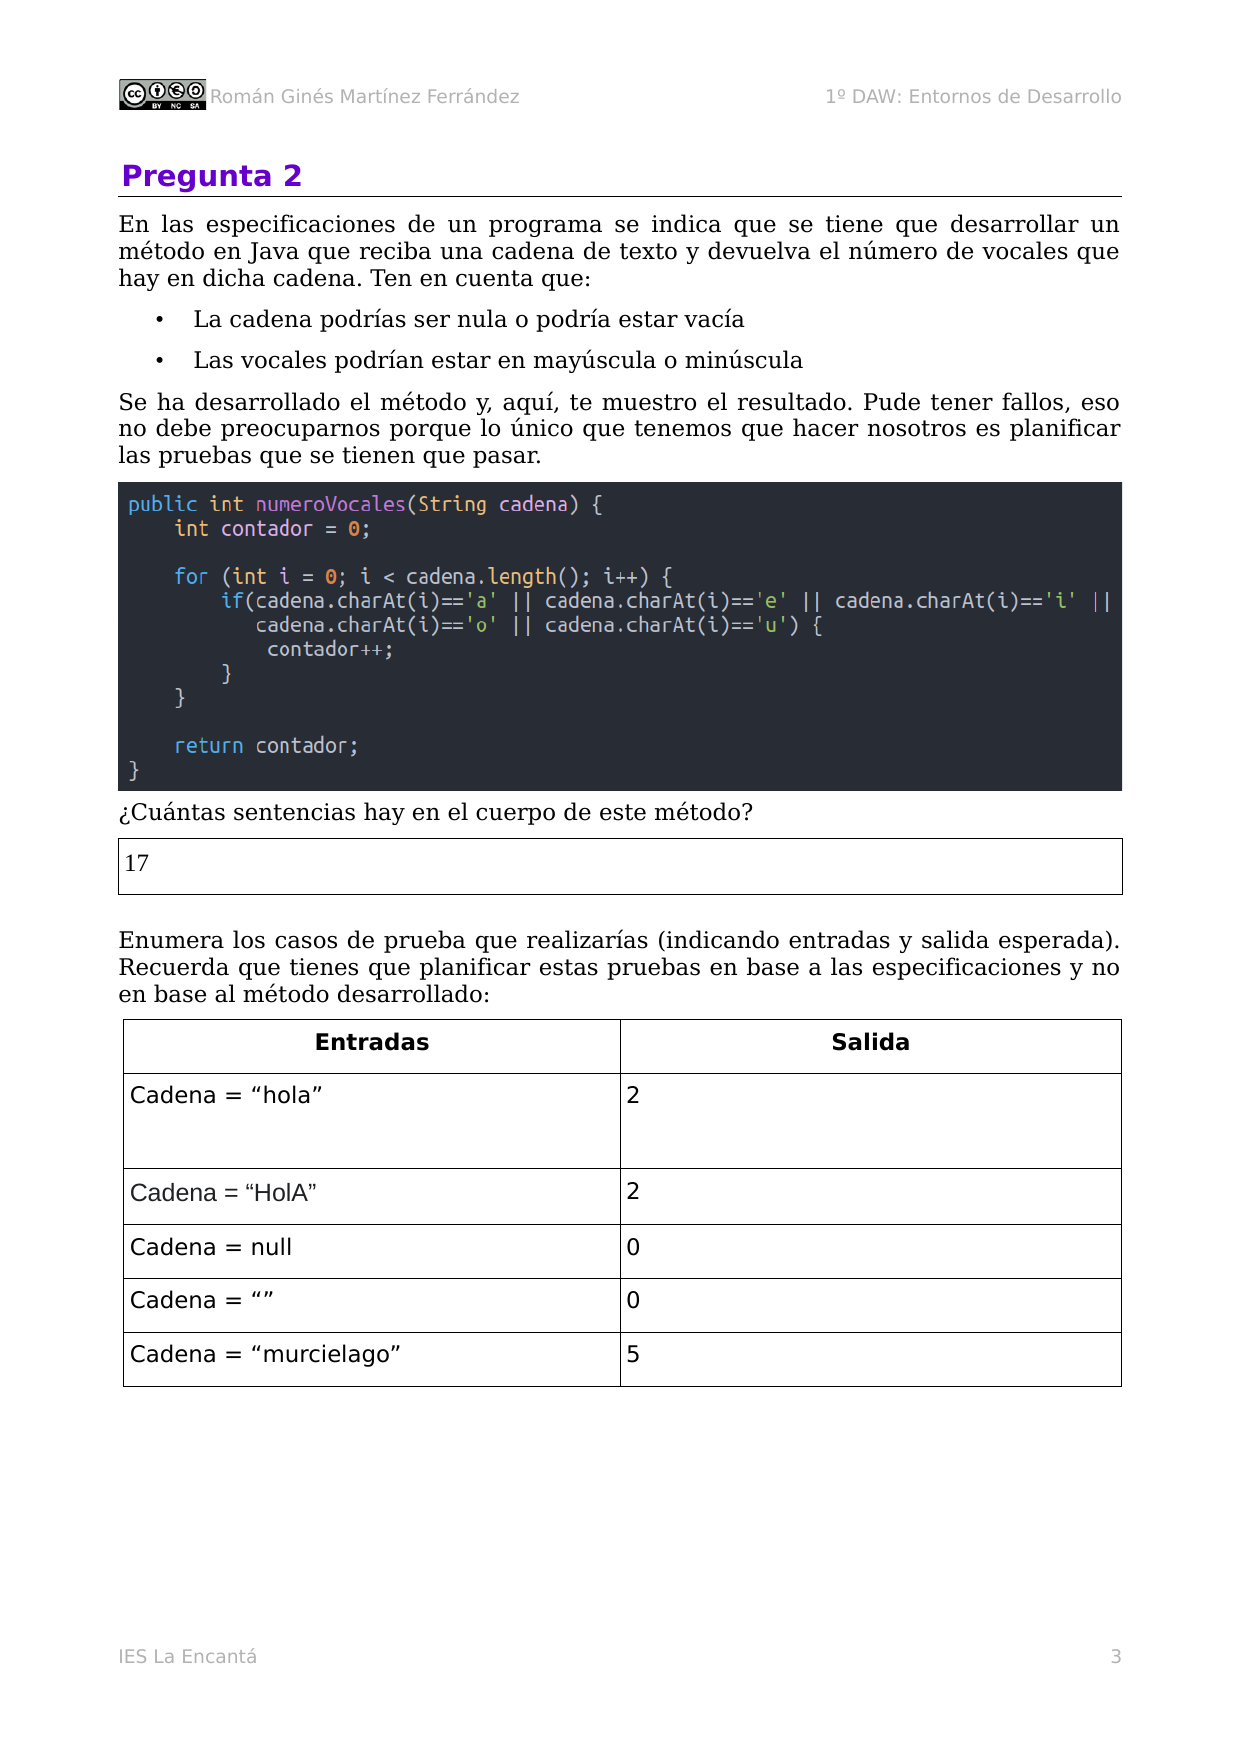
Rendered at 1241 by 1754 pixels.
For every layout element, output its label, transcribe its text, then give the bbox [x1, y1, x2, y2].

text ¿Cuántas sentencias hay en el cuerpo de este método? [118, 791, 1122, 826]
table_cell 5 [621, 1333, 1121, 1386]
picture [118, 482, 1123, 791]
table_header Salida [621, 1020, 1121, 1073]
list Las vocales podrían estar en mayúscula o minúscula [156, 347, 1122, 374]
table_cell Cadena = “HolA” [124, 1169, 620, 1224]
text En las especificaciones de un programa se indica que se tiene que desarrollar un método en Java que reciba una cadena de texto y devuelva el número de vocales que hay en dicha cadena. Ten en cuenta que: [118, 211, 1122, 291]
table_cell 2 [621, 1169, 1121, 1224]
table_cell Cadena = “hola” [124, 1074, 620, 1168]
table_header 17 [119, 839, 1122, 894]
text Pregunta 2 [118, 156, 1122, 196]
table_cell 2 [621, 1074, 1121, 1168]
table_cell 0 [621, 1279, 1121, 1332]
table_cell Cadena = “murcielago” [124, 1333, 620, 1386]
picture [119, 79, 207, 110]
table_header Entradas [124, 1020, 620, 1073]
text Se ha desarrollado el método y, aquí, te muestro el resultado. Pude tener fallos, eso no debe preocuparnos porque lo único que tenemos que hacer nosotros es planificar las pruebas que se tienen que pasar. [118, 389, 1122, 469]
list La cadena podrías ser nula o podría estar vacía [156, 306, 1122, 333]
text Enumera los casos de prueba que realizarías (indicando entradas y salida esperada). Recuerda que tienes que planificar estas pruebas en base a las especificaciones y no en base al método desarrollado: [118, 927, 1122, 1007]
table_cell Cadena = null [124, 1225, 620, 1278]
table_cell 0 [621, 1225, 1121, 1278]
table_cell Cadena = “” [124, 1279, 620, 1332]
